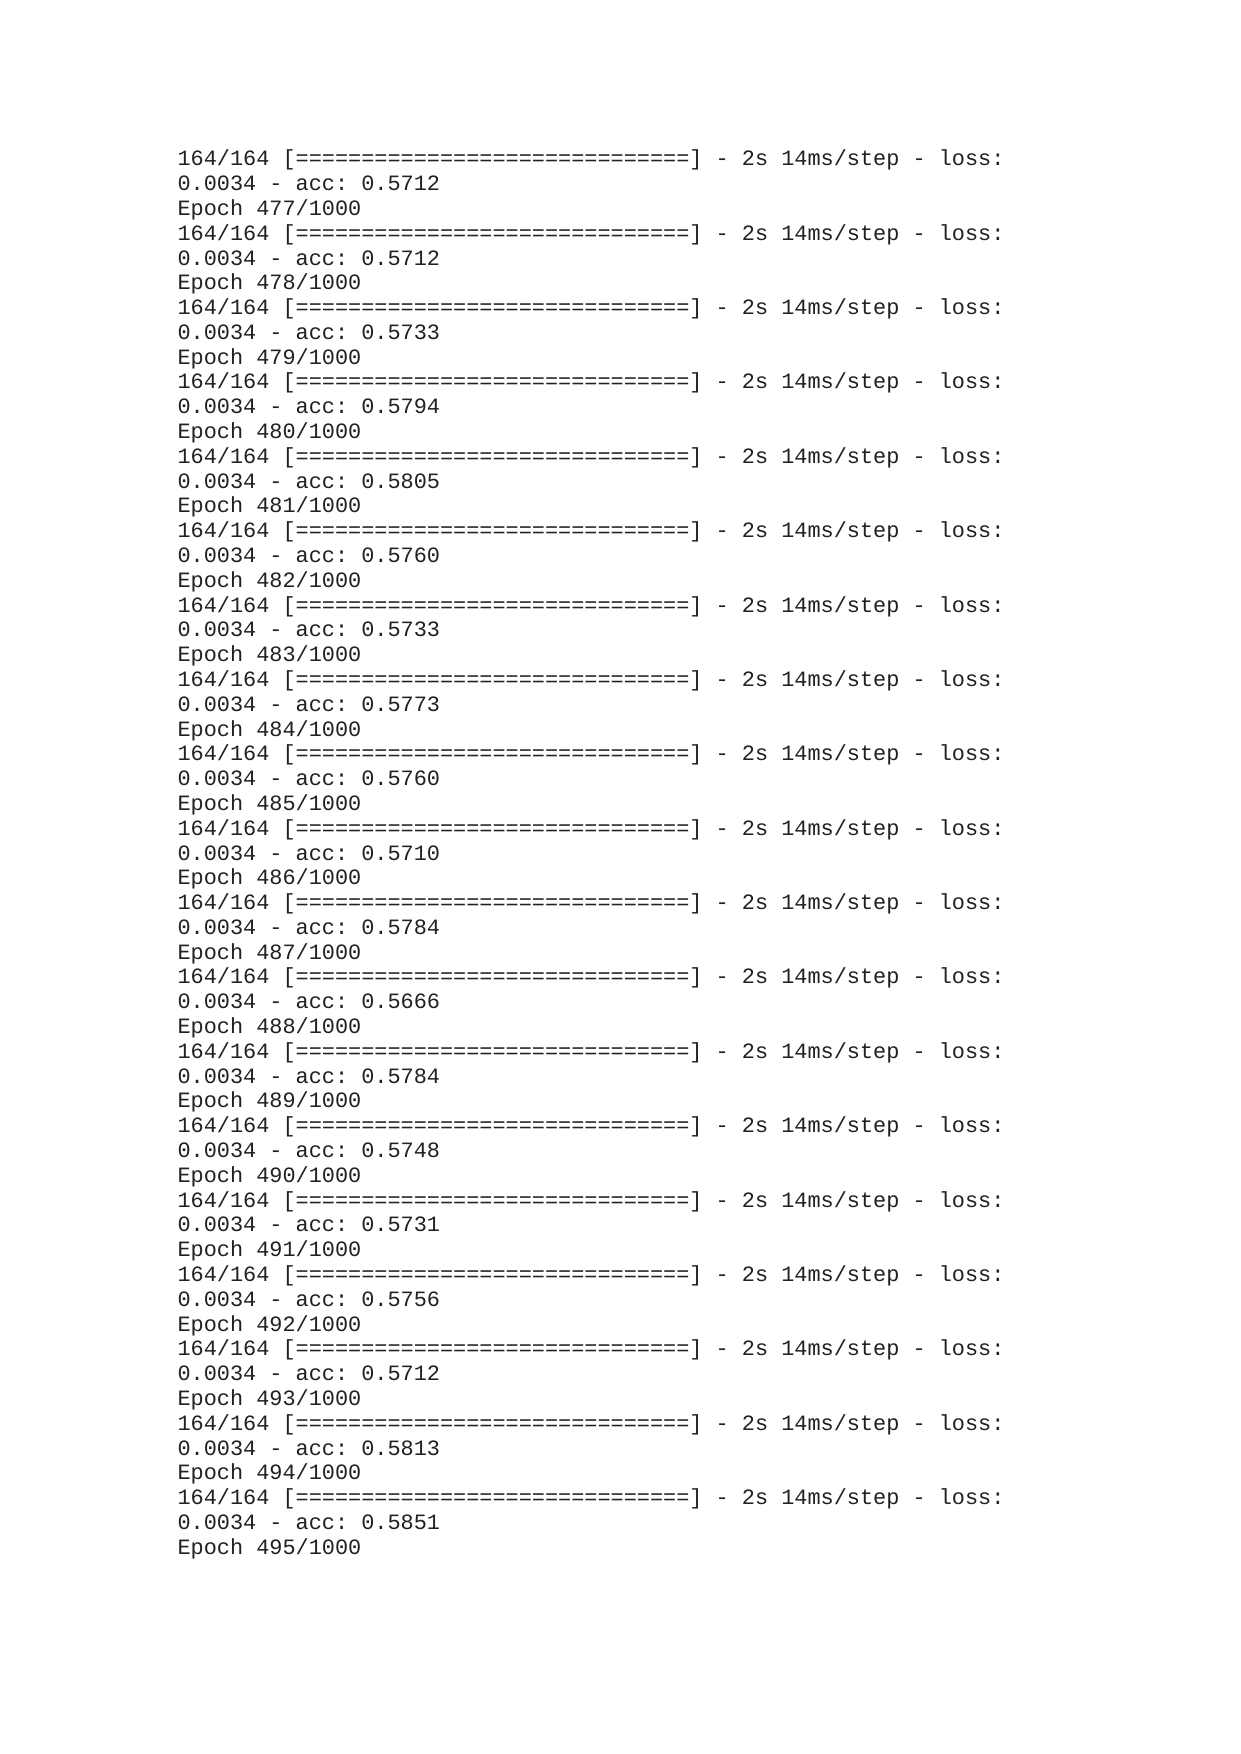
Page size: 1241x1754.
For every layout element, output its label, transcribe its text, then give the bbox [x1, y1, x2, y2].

text 164/164 [==============================] - 2s 14ms/step - loss: 0.0034 - acc: 0.5794 [177, 371, 1063, 420]
text 164/164 [==============================] - 2s 14ms/step - loss: 0.0034 - acc: 0.5666 [177, 966, 1063, 1015]
text Epoch 492/1000 [177, 1313, 1063, 1338]
text 164/164 [==============================] - 2s 14ms/step - loss: 0.0034 - acc: 0.5733 [177, 594, 1063, 643]
text Epoch 485/1000 [177, 792, 1063, 817]
text Epoch 482/1000 [177, 569, 1063, 594]
text 164/164 [==============================] - 2s 14ms/step - loss: 0.0034 - acc: 0.5712 [177, 148, 1063, 197]
text 164/164 [==============================] - 2s 14ms/step - loss: 0.0034 - acc: 0.5784 [177, 891, 1063, 941]
text Epoch 495/1000 [177, 1536, 1063, 1561]
text Epoch 487/1000 [177, 941, 1063, 966]
text 164/164 [==============================] - 2s 14ms/step - loss: 0.0034 - acc: 0.5712 [177, 1338, 1063, 1387]
text Epoch 480/1000 [177, 420, 1063, 445]
text Epoch 484/1000 [177, 718, 1063, 743]
text Epoch 490/1000 [177, 1164, 1063, 1189]
text Epoch 483/1000 [177, 643, 1063, 668]
text Epoch 488/1000 [177, 1015, 1063, 1040]
text Epoch 489/1000 [177, 1090, 1063, 1114]
text 164/164 [==============================] - 2s 14ms/step - loss: 0.0034 - acc: 0.5784 [177, 1040, 1063, 1090]
text 164/164 [==============================] - 2s 14ms/step - loss: 0.0034 - acc: 0.5851 [177, 1486, 1063, 1536]
text Epoch 477/1000 [177, 197, 1063, 222]
text Epoch 491/1000 [177, 1238, 1063, 1263]
text Epoch 486/1000 [177, 867, 1063, 891]
text 164/164 [==============================] - 2s 14ms/step - loss: 0.0034 - acc: 0.5710 [177, 817, 1063, 867]
text 164/164 [==============================] - 2s 14ms/step - loss: 0.0034 - acc: 0.5813 [177, 1412, 1063, 1462]
text 164/164 [==============================] - 2s 14ms/step - loss: 0.0034 - acc: 0.5805 [177, 445, 1063, 495]
text Epoch 493/1000 [177, 1387, 1063, 1412]
text 164/164 [==============================] - 2s 14ms/step - loss: 0.0034 - acc: 0.5731 [177, 1189, 1063, 1238]
text Epoch 481/1000 [177, 495, 1063, 519]
text 164/164 [==============================] - 2s 14ms/step - loss: 0.0034 - acc: 0.5773 [177, 668, 1063, 718]
text Epoch 478/1000 [177, 272, 1063, 296]
text 164/164 [==============================] - 2s 14ms/step - loss: 0.0034 - acc: 0.5760 [177, 743, 1063, 792]
text 164/164 [==============================] - 2s 14ms/step - loss: 0.0034 - acc: 0.5733 [177, 296, 1063, 346]
text Epoch 494/1000 [177, 1462, 1063, 1486]
text 164/164 [==============================] - 2s 14ms/step - loss: 0.0034 - acc: 0.5748 [177, 1114, 1063, 1164]
text Epoch 479/1000 [177, 346, 1063, 371]
text 164/164 [==============================] - 2s 14ms/step - loss: 0.0034 - acc: 0.5712 [177, 222, 1063, 272]
text 164/164 [==============================] - 2s 14ms/step - loss: 0.0034 - acc: 0.5756 [177, 1263, 1063, 1313]
text 164/164 [==============================] - 2s 14ms/step - loss: 0.0034 - acc: 0.5760 [177, 519, 1063, 569]
